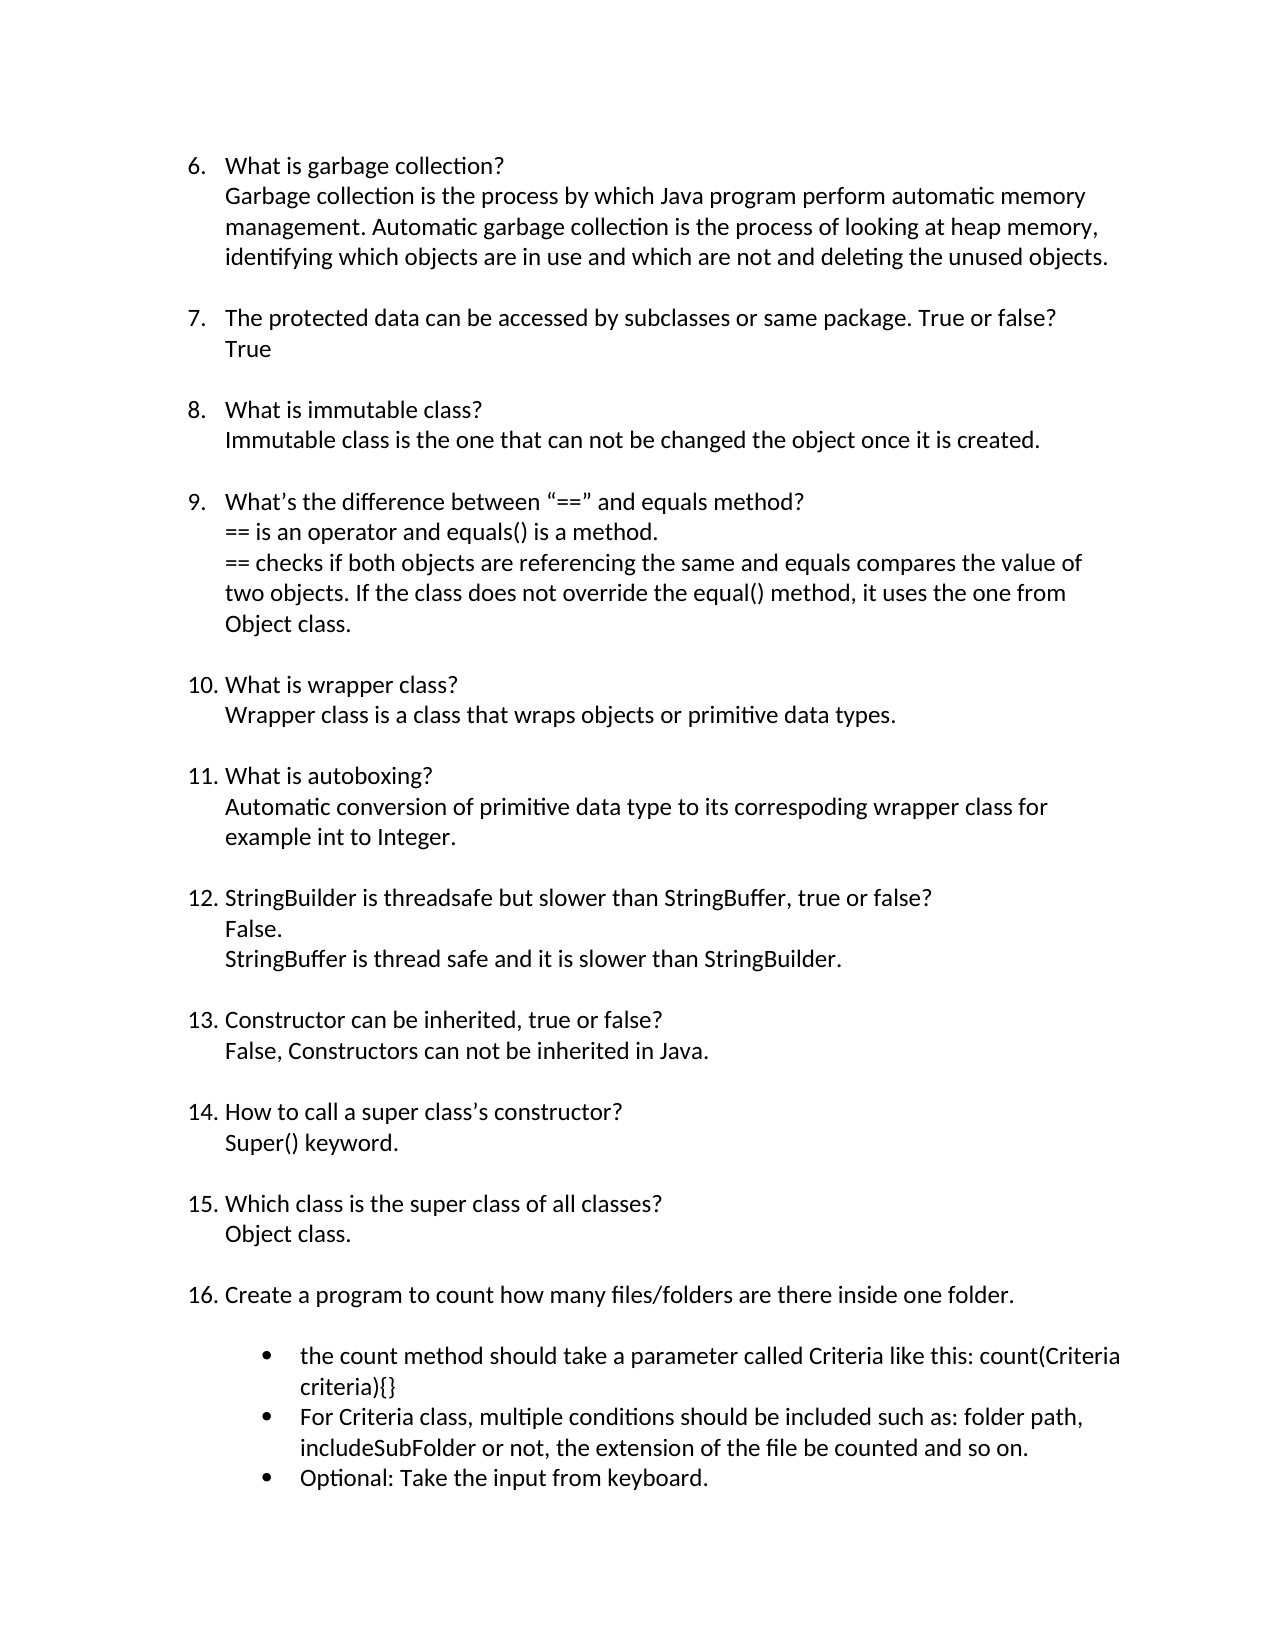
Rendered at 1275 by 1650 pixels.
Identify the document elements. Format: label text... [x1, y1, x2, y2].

list == is an operator and equals() is a method. [225, 516, 1125, 547]
list == checks if both objects are referencing the same and equals compares the value of two objects. If the class does not override the equal() method, it uses the one from Object class. [225, 547, 1125, 638]
list Garbage collection is the process by which Java program perform automatic memory management. Automatic garbage collection is the process of looking at heap memory, identifying which objects are in use and which are not and deleting the unused objects. [225, 181, 1125, 272]
list StringBuilder is threadsafe but slower than StringBuffer, true or false? [187, 882, 1125, 913]
list Wrapper class is a class that wraps objects or primitive data types. [225, 699, 1125, 730]
list What is immutable class? [187, 394, 1125, 425]
list Constructor can be inherited, true or false? [187, 1004, 1125, 1035]
list Immutable class is the one that can not be changed the object once it is created. [225, 425, 1125, 455]
list False, Constructors can not be inherited in Java. [225, 1035, 1125, 1066]
list Optional: Take the input from keyboard. [262, 1462, 1125, 1493]
list Object class. [225, 1218, 1125, 1249]
list What is autoboxing? [187, 760, 1125, 791]
list Create a program to count how many files/folders are there inside one folder. [187, 1279, 1125, 1310]
list What is wrapper class? [187, 669, 1125, 699]
list What’s the difference between “==” and equals method? [187, 486, 1125, 516]
list The protected data can be accessed by subclasses or same package. True or false? [187, 303, 1125, 333]
list How to call a super class’s constructor? [187, 1096, 1125, 1127]
list What is garbage collection? [187, 150, 1125, 181]
list Super() keyword. [225, 1127, 1125, 1157]
list False. [225, 913, 1125, 943]
list the count method should take a parameter called Criteria like this: count(Criteria criteria){} [262, 1340, 1125, 1401]
list Automatic conversion of primitive data type to its correspoding wrapper class for example int to Integer. [225, 791, 1125, 852]
list For Criteria class, multiple conditions should be included such as: folder path, includeSubFolder or not, the extension of the file be counted and so on. [262, 1401, 1125, 1462]
list Which class is the super class of all classes? [187, 1188, 1125, 1218]
list True [225, 333, 1125, 364]
list StringBuffer is thread safe and it is slower than StringBuilder. [225, 943, 1125, 974]
